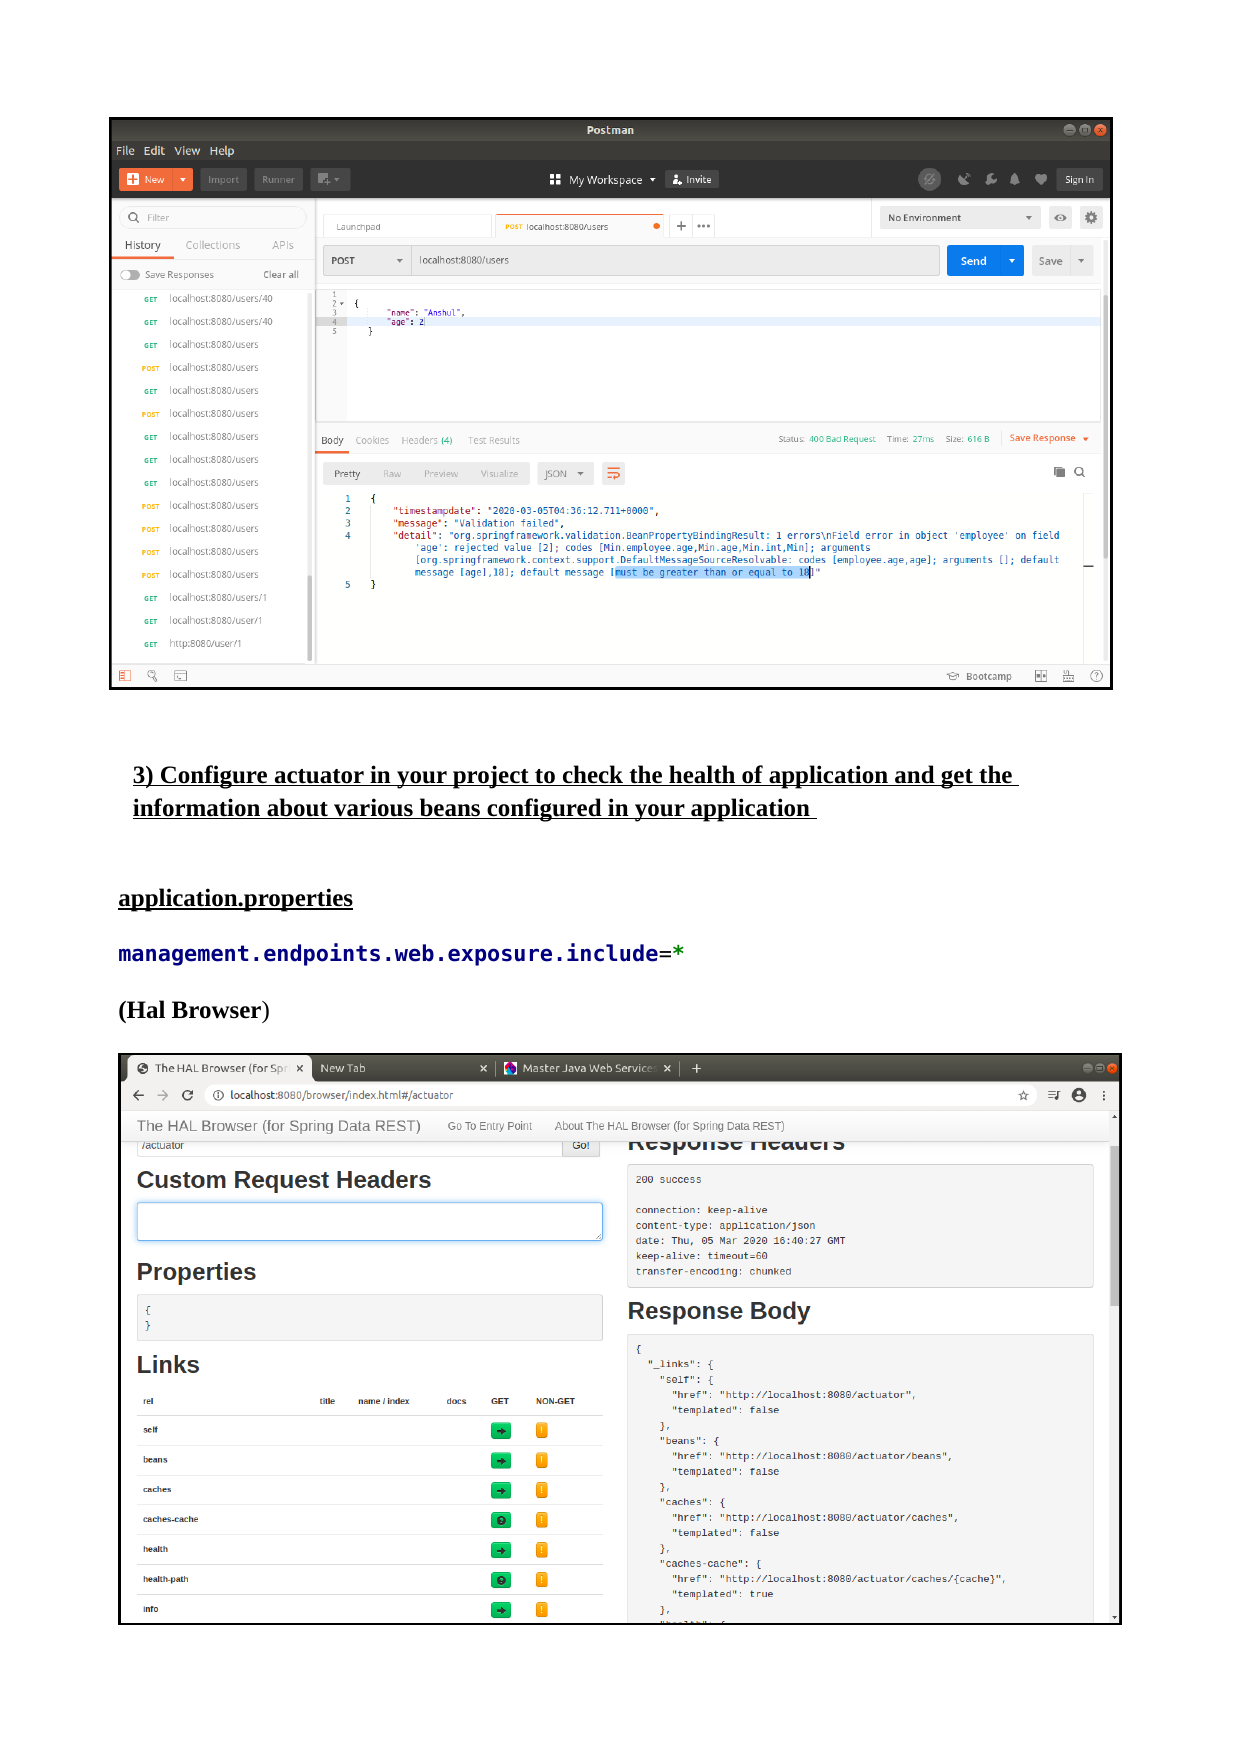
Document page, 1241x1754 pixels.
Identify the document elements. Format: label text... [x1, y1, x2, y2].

text management.endpoints.web.exposure.include=* [118, 941, 1122, 967]
text (Hal Browser) [118, 995, 1122, 1024]
picture [121, 1055, 1120, 1623]
list 3) Configure actuator in your project to check the health of application and get the information about various beans configured in your application [103, 760, 1122, 822]
text application.properties [118, 883, 1122, 912]
picture [111, 120, 1110, 687]
